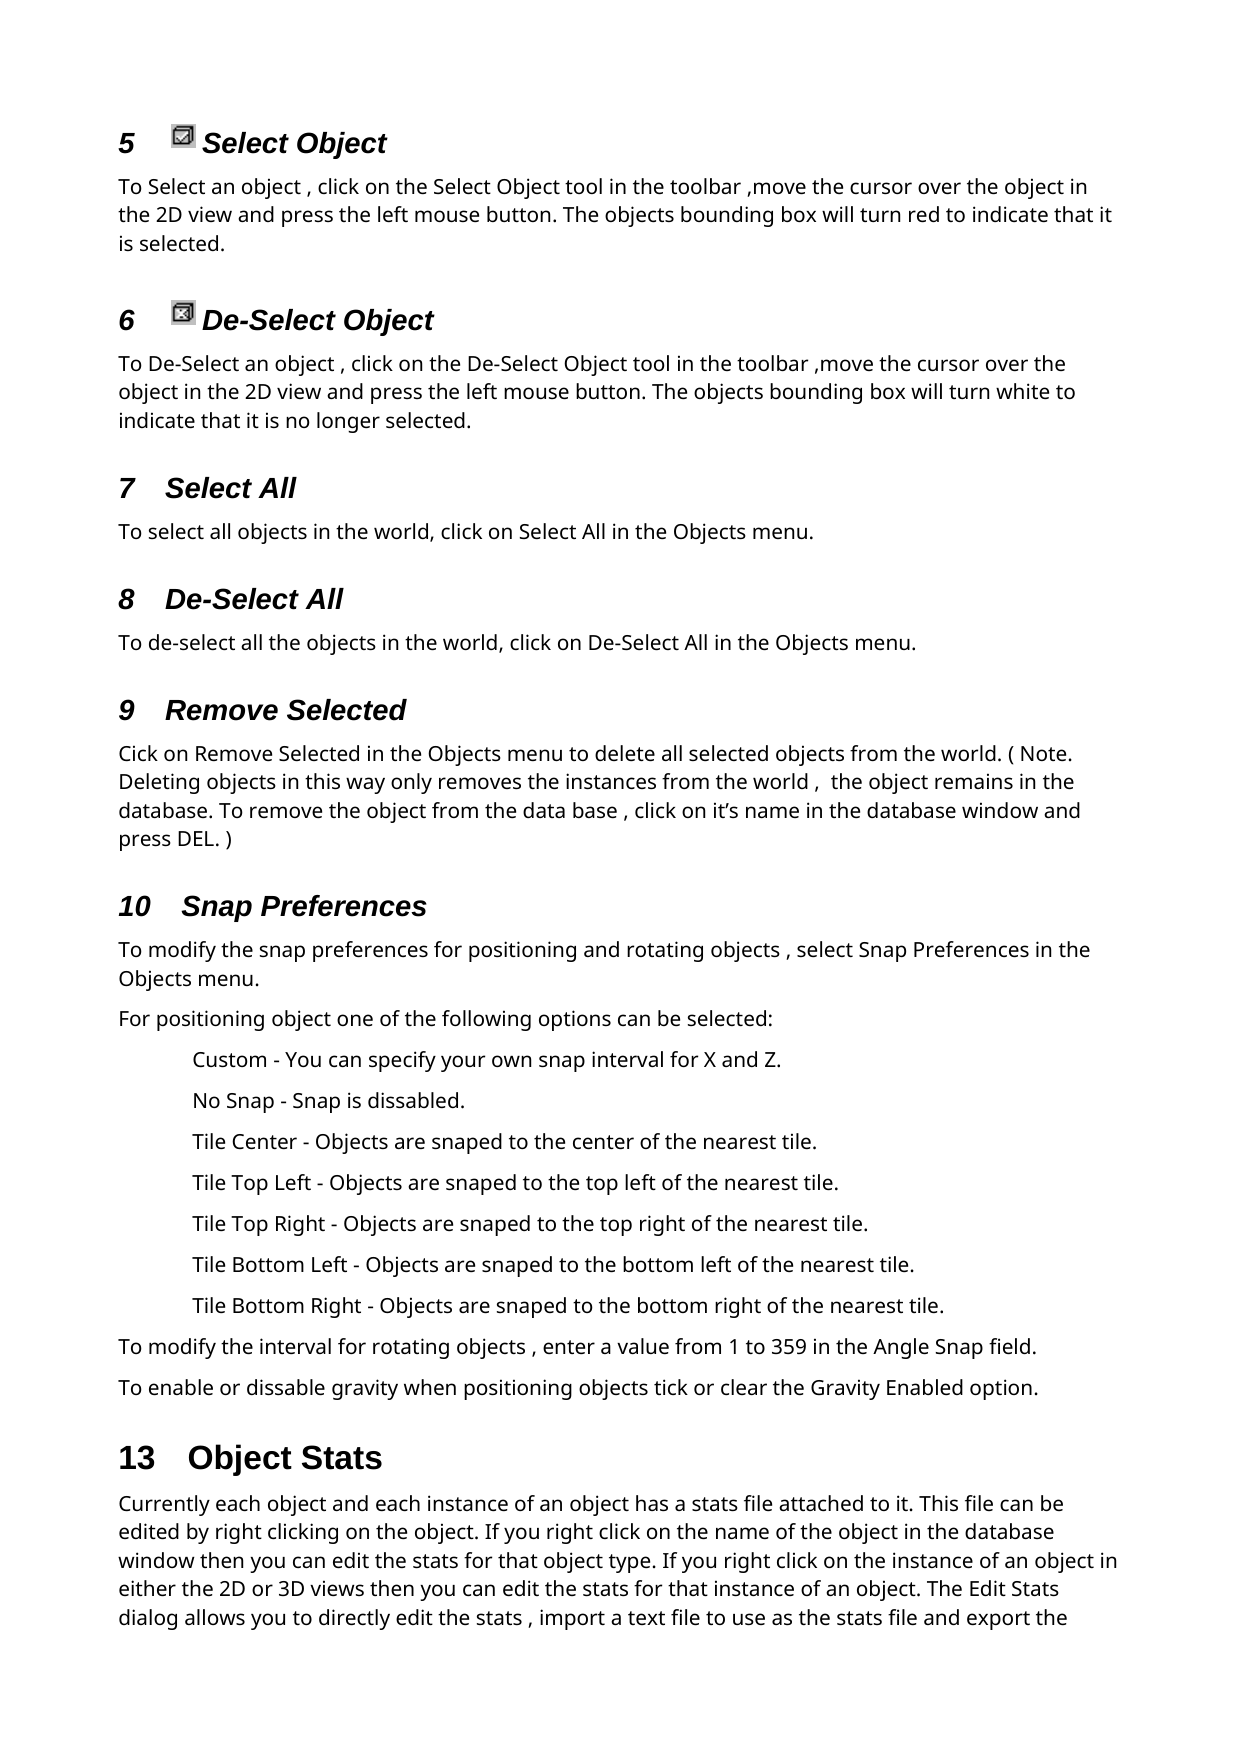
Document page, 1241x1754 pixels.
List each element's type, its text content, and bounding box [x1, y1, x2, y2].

text Currently each object and each instance of an object has a stats file attached to it. This file can be edited by right clicking on the object. If you right click on the name of the object in the database window then you can edit the stats for that object type. If you right click on the instance of an object in either the 2D or 3D views then you can edit the stats for that instance of an object. The Edit Stats dialog allows you to directly edit the stats , import a text file to use as the stats file and export the [118, 1489, 1122, 1631]
subtitle Object Stats [118, 1439, 1122, 1476]
text No Snap - Snap is dissabled. [118, 1086, 1122, 1115]
text Tile Top Left - Objects are snaped to the top left of the nearest tile. [118, 1168, 1122, 1197]
text Tile Bottom Left - Objects are snaped to the bottom left of the nearest tile. [118, 1250, 1122, 1279]
subtitle Snap Preferences [118, 890, 1122, 923]
text To modify the interval for rotating objects , enter a value from 1 to 359 in the Angle Snap field. [118, 1332, 1122, 1361]
text To select all objects in the world, click on Select All in the Objects menu. [118, 517, 1122, 545]
text To de-select all the objects in the world, click on De-Select All in the Objects menu. [118, 628, 1122, 656]
text Custom - You can specify your own snap interval for X and Z. [118, 1046, 1122, 1074]
text Tile Bottom Right - Objects are snaped to the bottom right of the nearest tile. [118, 1291, 1122, 1319]
subtitle Remove Selected [118, 694, 1122, 726]
text For positioning object one of the following options can be selected: [118, 1004, 1122, 1033]
text Tile Top Right - Objects are snaped to the top right of the nearest tile. [118, 1209, 1122, 1238]
text Cick on Remove Selected in the Objects menu to delete all selected objects from the world. ( Note. Deleting objects in this way only removes the instances from the world , the object remains in the database. To remove the object from the data base , click on it’s name in the database window and press DEL. ) [118, 739, 1122, 853]
subtitle Select All [118, 472, 1122, 504]
subtitle De-Select All [118, 583, 1122, 615]
text To Select an object , click on the Select Object tool in the toolbar ,move the cursor over the object in the 2D view and press the left mouse button. The objects bounding box will turn red to indicate that it is selected. [118, 172, 1122, 257]
text Tile Center - Objects are snaped to the center of the nearest tile. [118, 1127, 1122, 1156]
subtitle De-Select Object [118, 295, 1122, 336]
subtitle Select Object [118, 118, 1122, 159]
text To De-Select an object , click on the De-Select Object tool in the toolbar ,move the cursor over the object in the 2D view and press the left mouse button. The objects bounding box will turn white to indicate that it is no longer selected. [118, 349, 1122, 434]
text To enable or dissable gravity when positioning objects tick or clear the Gravity Enabled option. [118, 1373, 1122, 1401]
text To modify the snap preferences for positioning and rotating objects , select Snap Preferences in the Objects menu. [118, 935, 1122, 992]
